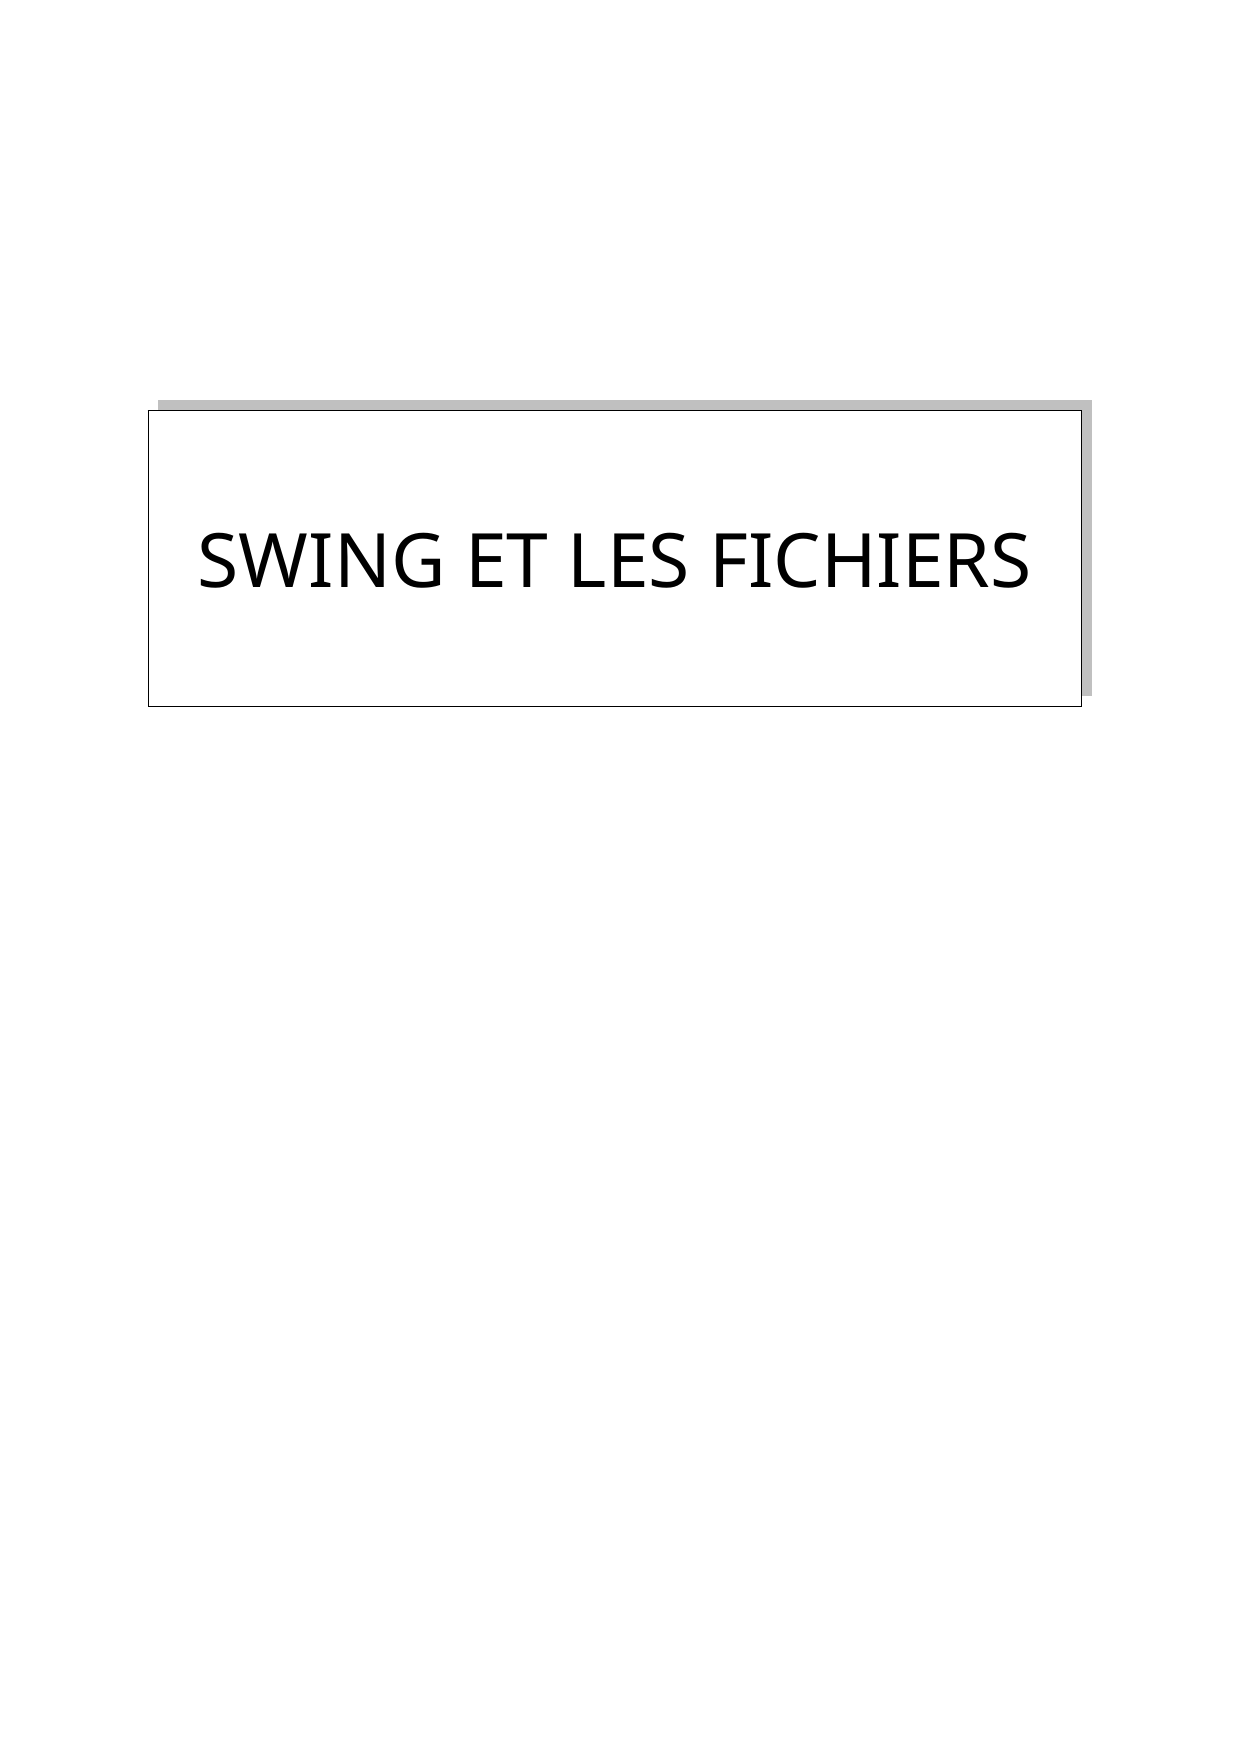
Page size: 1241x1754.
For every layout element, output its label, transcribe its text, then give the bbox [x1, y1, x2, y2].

text SWING ET LES FICHIERS [149, 504, 1081, 610]
